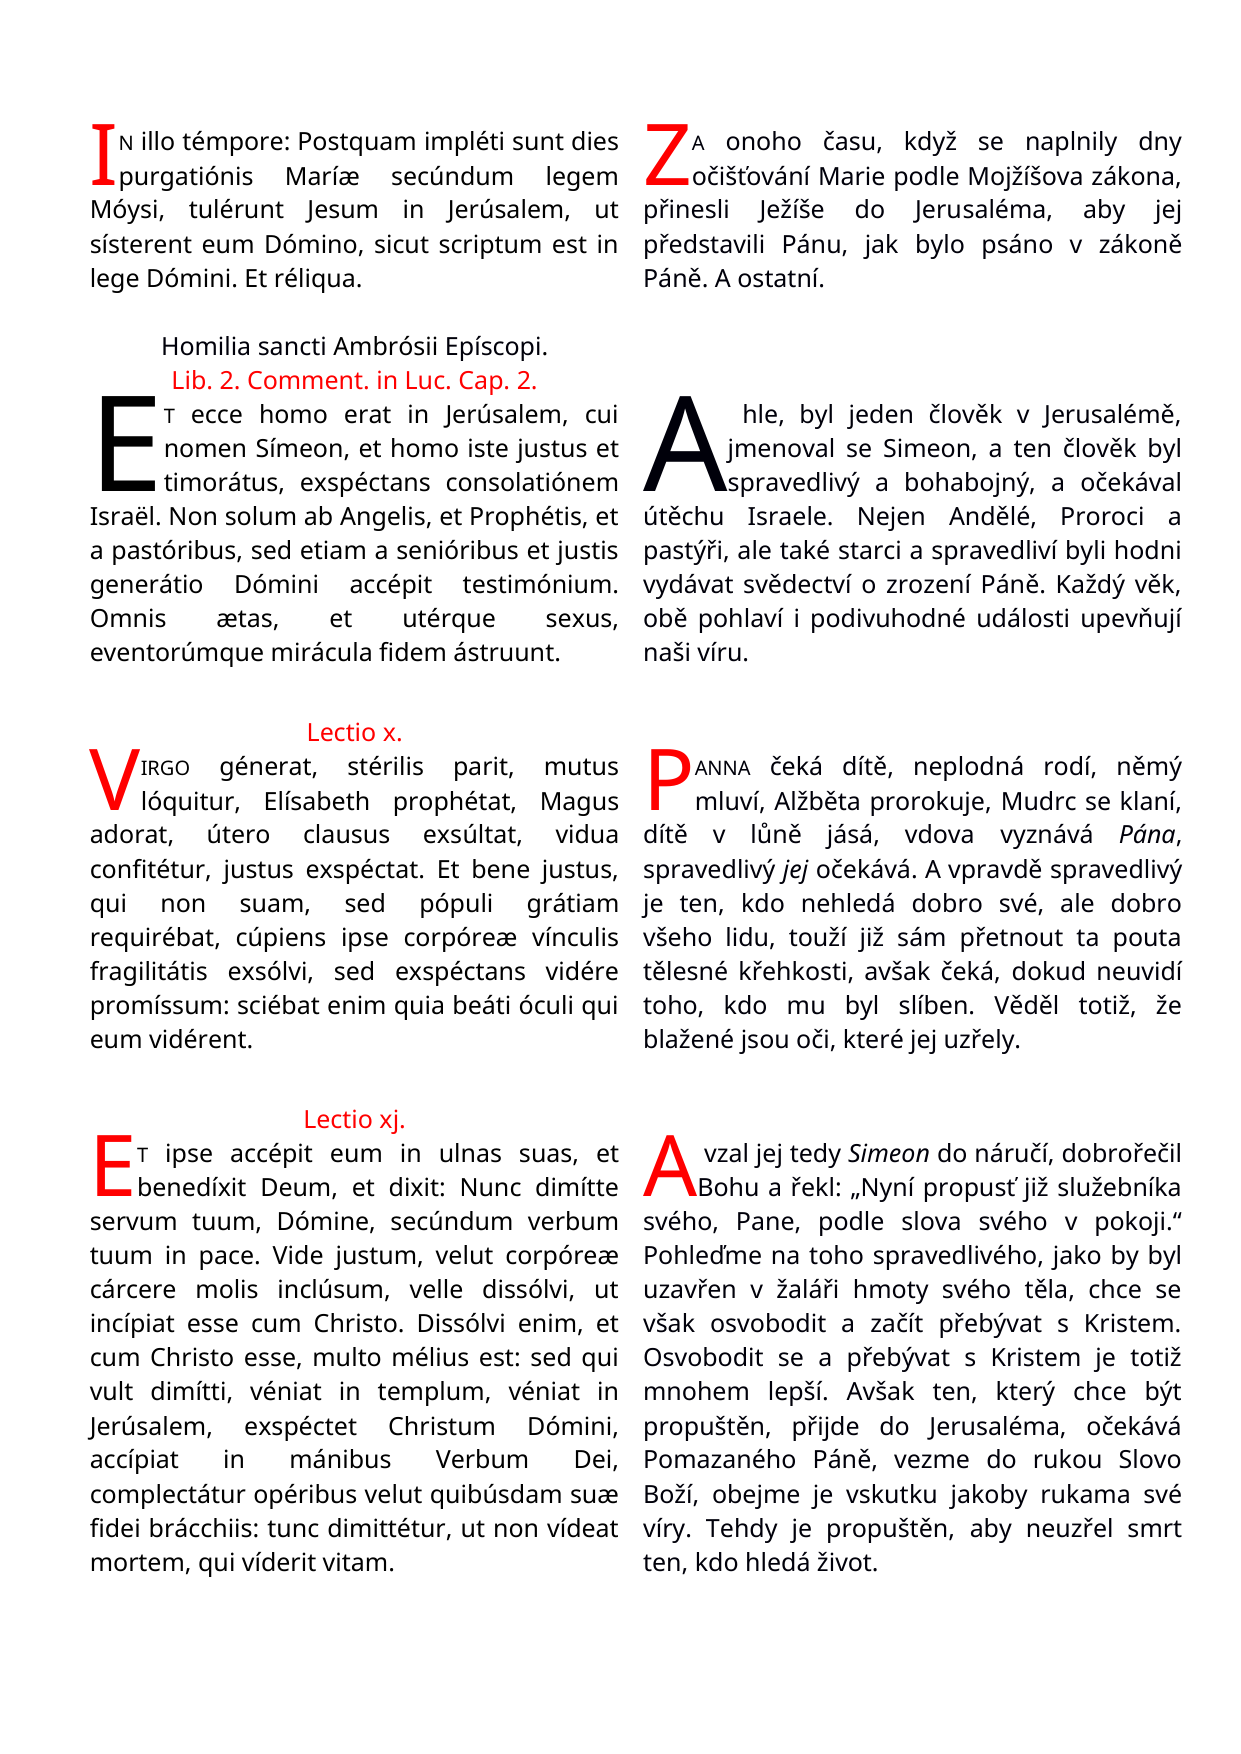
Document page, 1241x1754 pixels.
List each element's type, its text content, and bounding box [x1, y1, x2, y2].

table_cell A vzal jej tedy Simeon do náručí, dobrořečil Bohu a řekl: „Nyní propusť již služebníka svého, Pane, podle slova svého v pokoji.“ Pohleďme na toho spra­vedlivého, jako by byl uzavřen v žaláři hmoty svého těla, chce se však osvobodit a začít přebývat s Kristem. Osvobodit se a přebývat s Kristem je totiž mnohem lepší. Avšak ten, který chce být propuštěn, přijde do Jerusaléma, očekává Pomazaného Páně, vezme do rukou Slovo Boží, obejme je vskutku jakoby rukama své víry. Tehdy je propuštěn, aby neuzřel smrt ten, kdo hledá život. [631, 1096, 1194, 1618]
table_cell In III. Nocturno Léctio sancti Evangélii secúndum Lucam. Lectio ix. Cap. 2. In illo témpore: Postquam impléti sunt dies purgatiónis Maríæ secúndum legem Móysi, tulérunt Jesum in Jerúsalem, ut sísterent eum Dómino, sicut scriptum est in lege Dómini. Et réliqua. Homilia sancti Ambrósii Epíscopi. Lib. 2. Comment. in Luc. Cap. 2. Et ecce homo erat in Jerúsalem, cui nomen Símeon, et homo iste justus et timorátus, exspéctans consolatiónem Israël. Non solum ab Angelis, et Prophétis, et a pastóribus, sed etiam a senióribus et justis generátio Dómini accépit testimónium. Omnis ætas, et utérque sexus, eventorúmque mirácula fidem ástruunt. [78, 118, 631, 709]
table_cell Lectio x. Virgo génerat, stérilis parit, mutus lóquitur, Elísabeth prophétat, Magus adorat, útero clausus exsúltat, vidua confitétur, justus exspéctat. Et bene justus, qui non suam, sed pópuli grátiam requirébat, cúpiens ipse corpóreæ vínculis fragilitátis exsólvi, sed exspéctans vidére promíssum: sciébat enim quia beáti óculi qui eum vidérent. [78, 709, 631, 1096]
table_cell Lectio xj. Et ipse accépit eum in ulnas suas, et benedíxit Deum, et dixit: Nunc dimítte servum tuum, Dómine, secúndum verbum tuum in pace. Vide justum, velut corpóreæ cárcere molis inclúsum, velle dissólvi, ut incípiat esse cum Christo. Dissólvi enim, et cum Christo esse, multo mélius est: sed qui vult dimítti, véniat in templum, véniat in Jerúsalem, exspéctet Christum Dómini, accípiat in mánibus Verbum Dei, complectátur opéribus velut quibúsdam suæ fidei brácchiis: tunc dimittétur, ut non vídeat mortem, qui víderit vitam. [78, 1096, 631, 1618]
table_cell Za onoho času, když se naplnily dny očišťování Marie podle Mojžíšova zákona, přinesli Ježíše do Jerusaléma, aby jej představili Pánu, jak bylo psáno v zákoně Páně. A ostatní. A hle, byl jeden člověk v Jerusalémě, jmeno­val se Simeon, a ten člověk byl spravedlivý a bohabojný, a očekával útěchu Israele. Nejen Andělé, Proroci a pastýři, ale také starci a spravedliví byli hodni vydávat svědectví o zrození Páně. Každý věk, obě pohlaví i podivuhodné události upevňují naši víru. [631, 118, 1194, 709]
table_cell Panna čeká dítě, neplodná rodí, němý mluví, Alžběta prorokuje, Mudrc se klaní, dítě v lůně jásá, vdova vyznává Pána, spravedlivý jej očekává. A vpravdě spravedlivý je ten, kdo nehledá dobro své, ale dobro všeho lidu, touží již sám přetnout ta pouta tělesné křehkosti, avšak čeká, dokud neuvidí toho, kdo mu byl slíben. Věděl totiž, že blažené jsou oči, které jej uzřely. [631, 709, 1194, 1096]
